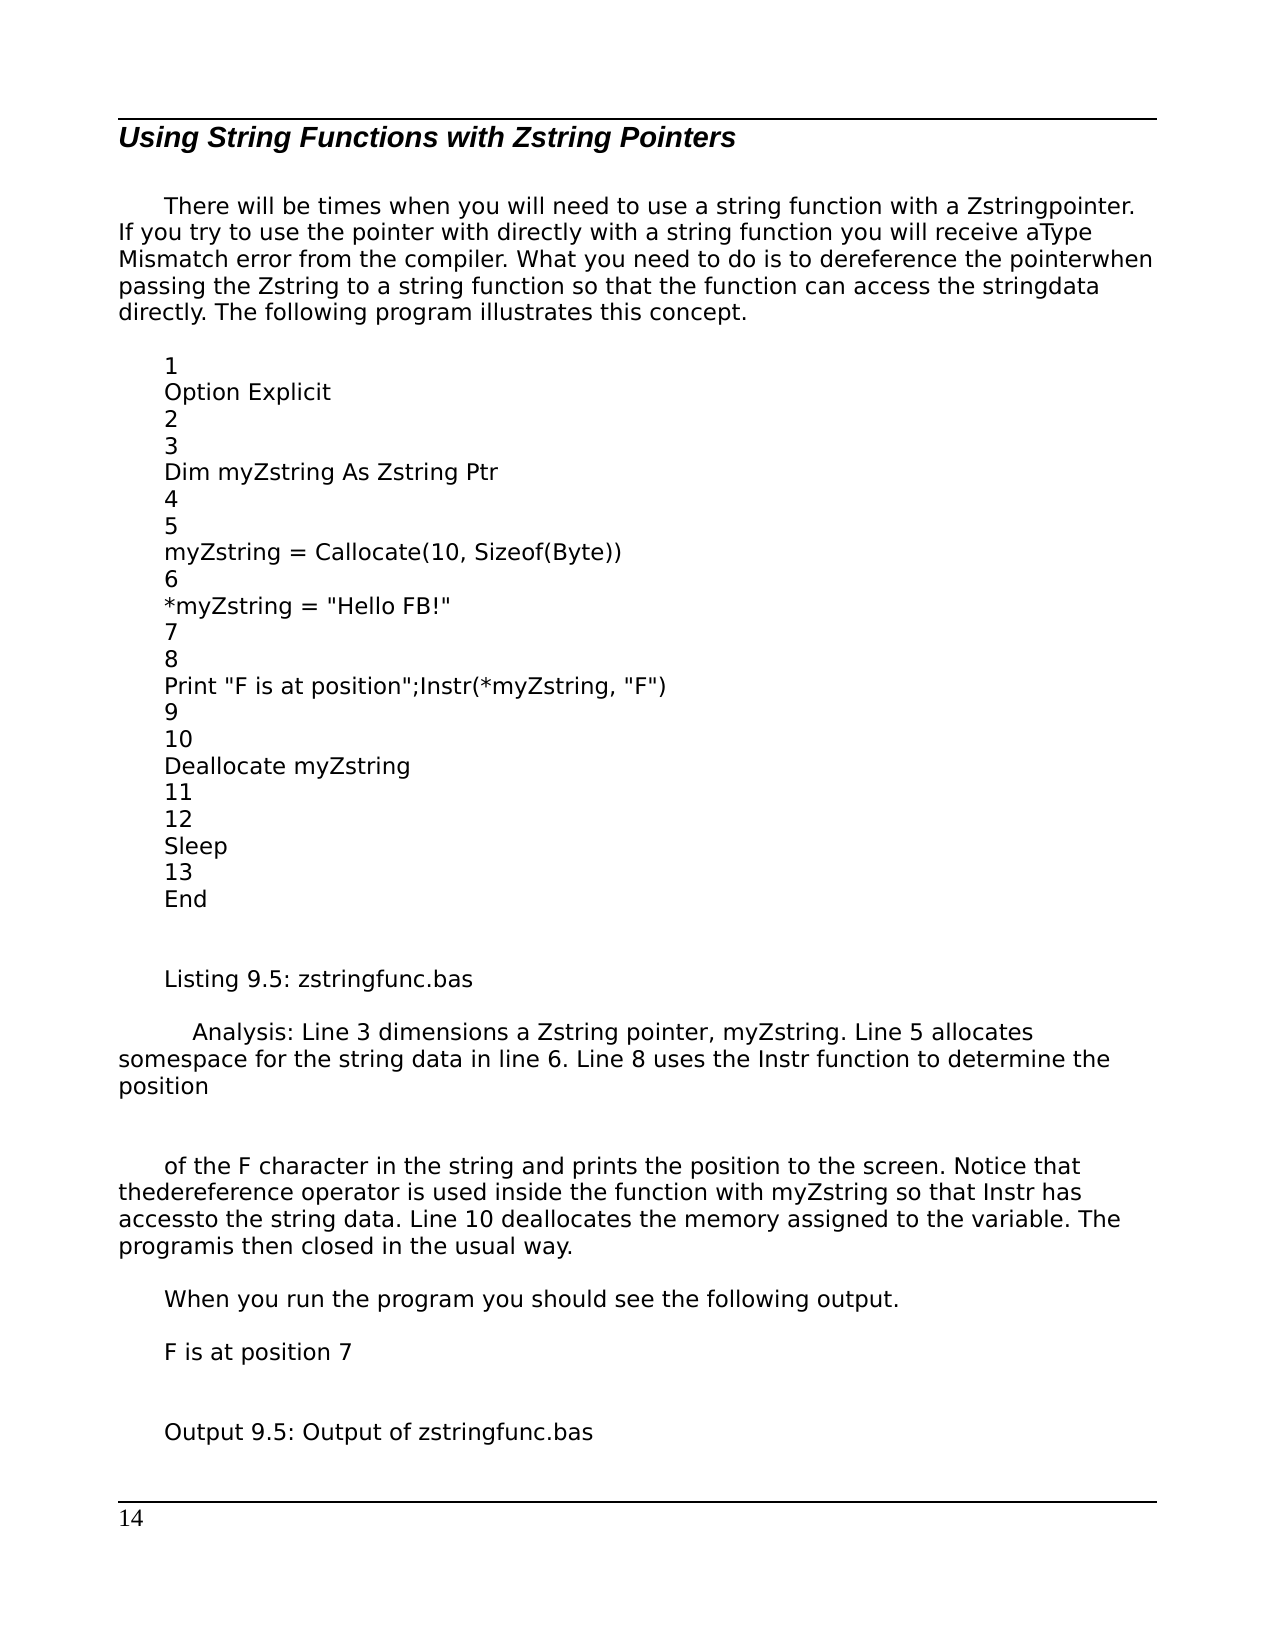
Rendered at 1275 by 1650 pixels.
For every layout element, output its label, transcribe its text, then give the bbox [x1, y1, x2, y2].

text 9 [118, 699, 1157, 726]
text End [118, 886, 1157, 913]
text 2 [118, 406, 1157, 433]
text 11 [118, 779, 1157, 806]
text Dim myZstring As Zstring Ptr [118, 459, 1157, 486]
text 1 [118, 353, 1157, 379]
text Deallocate myZstring [118, 753, 1157, 779]
text Print "F is at position";Instr(*myZstring, "F") [118, 673, 1157, 699]
text Option Explicit [118, 379, 1157, 406]
text 10 [118, 726, 1157, 753]
text There will be times when you will need to use a string function with a Zstringpointer. If you try to use the pointer with directly with a string function you will receive aType Mismatch error from the compiler. What you need to do is to dereference the pointerwhen passing the Zstring to a string function so that the function can access the stringdata directly. The following program illustrates this concept. [118, 193, 1157, 326]
text F is at position 7 [118, 1339, 1157, 1366]
text Output 9.5: Output of zstringfunc.bas [118, 1419, 1157, 1446]
text Sleep [118, 833, 1157, 859]
text Listing 9.5: zstringfunc.bas [118, 966, 1157, 993]
text myZstring = Callocate(10, Sizeof(Byte)) [118, 539, 1157, 566]
text *myZstring = "Hello FB!" [118, 593, 1157, 619]
text of the F character in the string and prints the position to the screen. Notice that thedereference operator is used inside the function with myZstring so that Instr has accessto the string data. Line 10 deallocates the memory assigned to the variable. The programis then closed in the usual way. [118, 1153, 1157, 1259]
text 8 [118, 646, 1157, 673]
text Analysis: Line 3 dimensions a Zstring pointer, myZstring. Line 5 allocates somespace for the string data in line 6. Line 8 uses the Instr function to determine the position [118, 1019, 1157, 1099]
text 12 [118, 806, 1157, 833]
subtitle Using String Functions with Zstring Pointers [118, 120, 1157, 154]
text 13 [118, 859, 1157, 886]
text 3 [118, 433, 1157, 459]
text 7 [118, 619, 1157, 646]
text 4 [118, 486, 1157, 513]
text 6 [118, 566, 1157, 593]
text 5 [118, 513, 1157, 539]
text When you run the program you should see the following output. [118, 1286, 1157, 1313]
